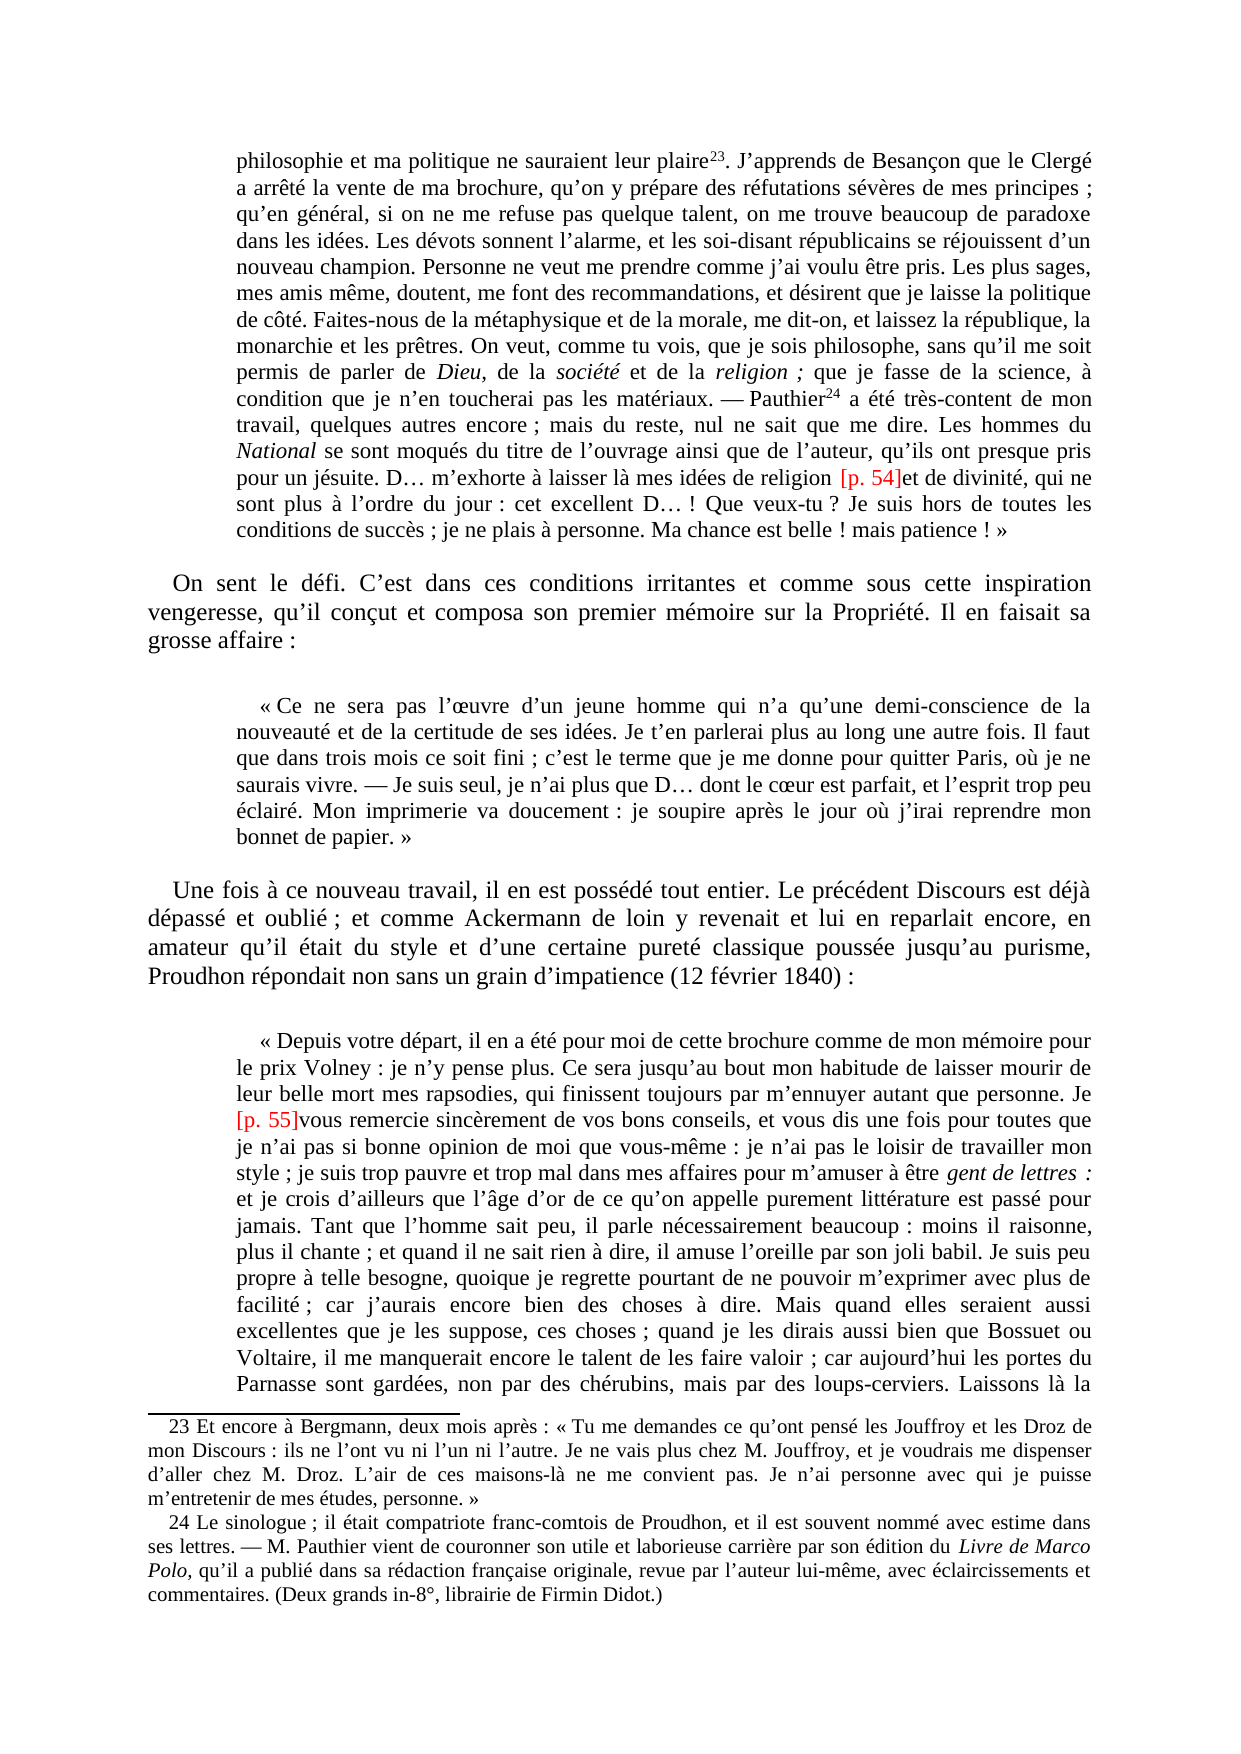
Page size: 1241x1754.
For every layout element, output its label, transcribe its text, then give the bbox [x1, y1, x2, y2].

text Le sinologue ; il était compatriote franc-comtois de Proudhon, et il est souvent nommé avec estime dans ses lettres. — M. Pauthier vient de couronner son utile et laborieuse carrière par son édition du Livre de Marco Polo, qu’il a publié dans sa rédaction française originale, revue par l’auteur lui-même, avec éclaircissements et commentaires. (Deux grands in-8°, librairie de Firmin Didot.) [148, 1510, 1093, 1606]
text Et encore à Bergmann, deux mois après : « Tu me demandes ce qu’ont pensé les Jouffroy et les Droz de mon Discours : ils ne l’ont vu ni l’un ni l’autre. Je ne vais plus chez M. Jouffroy, et je voudrais me dispenser d’aller chez M. Droz. L’air de ces maisons-là ne me convient pas. Je n’ai personne avec qui je puisse m’entretenir de mes études, personne. » [148, 1414, 1093, 1510]
text « Ce ne sera pas l’œuvre d’un jeune homme qui n’a qu’une demi-conscience de la nouveauté et de la certitude de ses idées. Je t’en parlerai plus au long une autre fois. Il faut que dans trois mois ce soit fini ; c’est le terme que je me donne pour quitter Paris, où je ne saurais vivre. — Je suis seul, je n’ai plus que D… dont le cœur est parfait, et l’esprit trop peu éclairé. Mon imprimerie va doucement : je soupire après le jour où j’irai reprendre mon bonnet de papier. » [236, 692, 1093, 850]
text philosophie et ma politique ne sauraient leur plaire. J’apprends de Besançon que le Clergé a arrêté la vente de ma brochure, qu’on y prépare des réfutations sévères de mes principes ; qu’en général, si on ne me refuse pas quelque talent, on me trouve beaucoup de paradoxe dans les idées. Les dévots sonnent l’alarme, et les soi-disant républicains se réjouissent d’un nouveau champion. Personne ne veut me prendre comme j’ai voulu être pris. Les plus sages, mes amis même, doutent, me font des recommandations, et désirent que je laisse la politique de côté. Faites-nous de la métaphysique et de la morale, me dit-on, et laissez la république, la monarchie et les prêtres. On veut, comme tu vois, que je sois philosophe, sans qu’il me soit permis de parler de Dieu, de la société et de la religion ; que je fasse de la science, à condition que je n’en toucherai pas les matériaux. — Pauthier a été très-content de mon travail, quelques autres encore ; mais du reste, nul ne sait que me dire. Les hommes du National se sont moqués du titre de l’ouvrage ainsi que de l’auteur, qu’ils ont presque pris pour un jésuite. D… m’exhorte à laisser là mes idées de religion [p. 54]et de divinité, qui ne sont plus à l’ordre du jour : cet excellent D… ! Que veux-tu ? Je suis hors de toutes les conditions de succès ; je ne plais à personne. Ma chance est belle ! mais patience ! » [236, 148, 1093, 543]
text Une fois à ce nouveau travail, il en est possédé tout entier. Le précédent Discours est déjà dépassé et oublié ; et comme Ackermann de loin y revenait et lui en reparlait encore, en amateur qu’il était du style et d’une certaine pureté classique poussée jusqu’au purisme, Proudhon répondait non sans un grain d’impatience (12 février 1840) : [148, 875, 1093, 990]
text On sent le défi. C’est dans ces conditions irritantes et comme sous cette inspiration vengeresse, qu’il conçut et composa son premier mémoire sur la Propriété. Il en faisait sa grosse affaire : [148, 568, 1093, 654]
text « Depuis votre départ, il en a été pour moi de cette brochure comme de mon mémoire pour le prix Volney : je n’y pense plus. Ce sera jusqu’au bout mon habitude de laisser mourir de leur belle mort mes rapsodies, qui finissent toujours par m’ennuyer autant que personne. Je [p. 55]vous remercie sincèrement de vos bons conseils, et vous dis une fois pour toutes que je n’ai pas si bonne opinion de moi que vous-même : je n’ai pas le loisir de travailler mon style ; je suis trop pauvre et trop mal dans mes affaires pour m’amuser à être gent de lettres : et je crois d’ailleurs que l’âge d’or de ce qu’on appelle purement littérature est passé pour jamais. Tant que l’homme sait peu, il parle nécessairement beaucoup : moins il raisonne, plus il chante ; et quand il ne sait rien à dire, il amuse l’oreille par son joli babil. Je suis peu propre à telle besogne, quoique je regrette pourtant de ne pouvoir m’exprimer avec plus de facilité ; car j’aurais encore bien des choses à dire. Mais quand elles seraient aussi excellentes que je les suppose, ces choses ; quand je les dirais aussi bien que Bossuet ou Voltaire, il me manquerait encore le talent de les faire valoir ; car aujourd’hui les portes du Parnasse sont gardées, non par des chérubins, mais par des loups-cerviers. Laissons là la [236, 1027, 1093, 1396]
